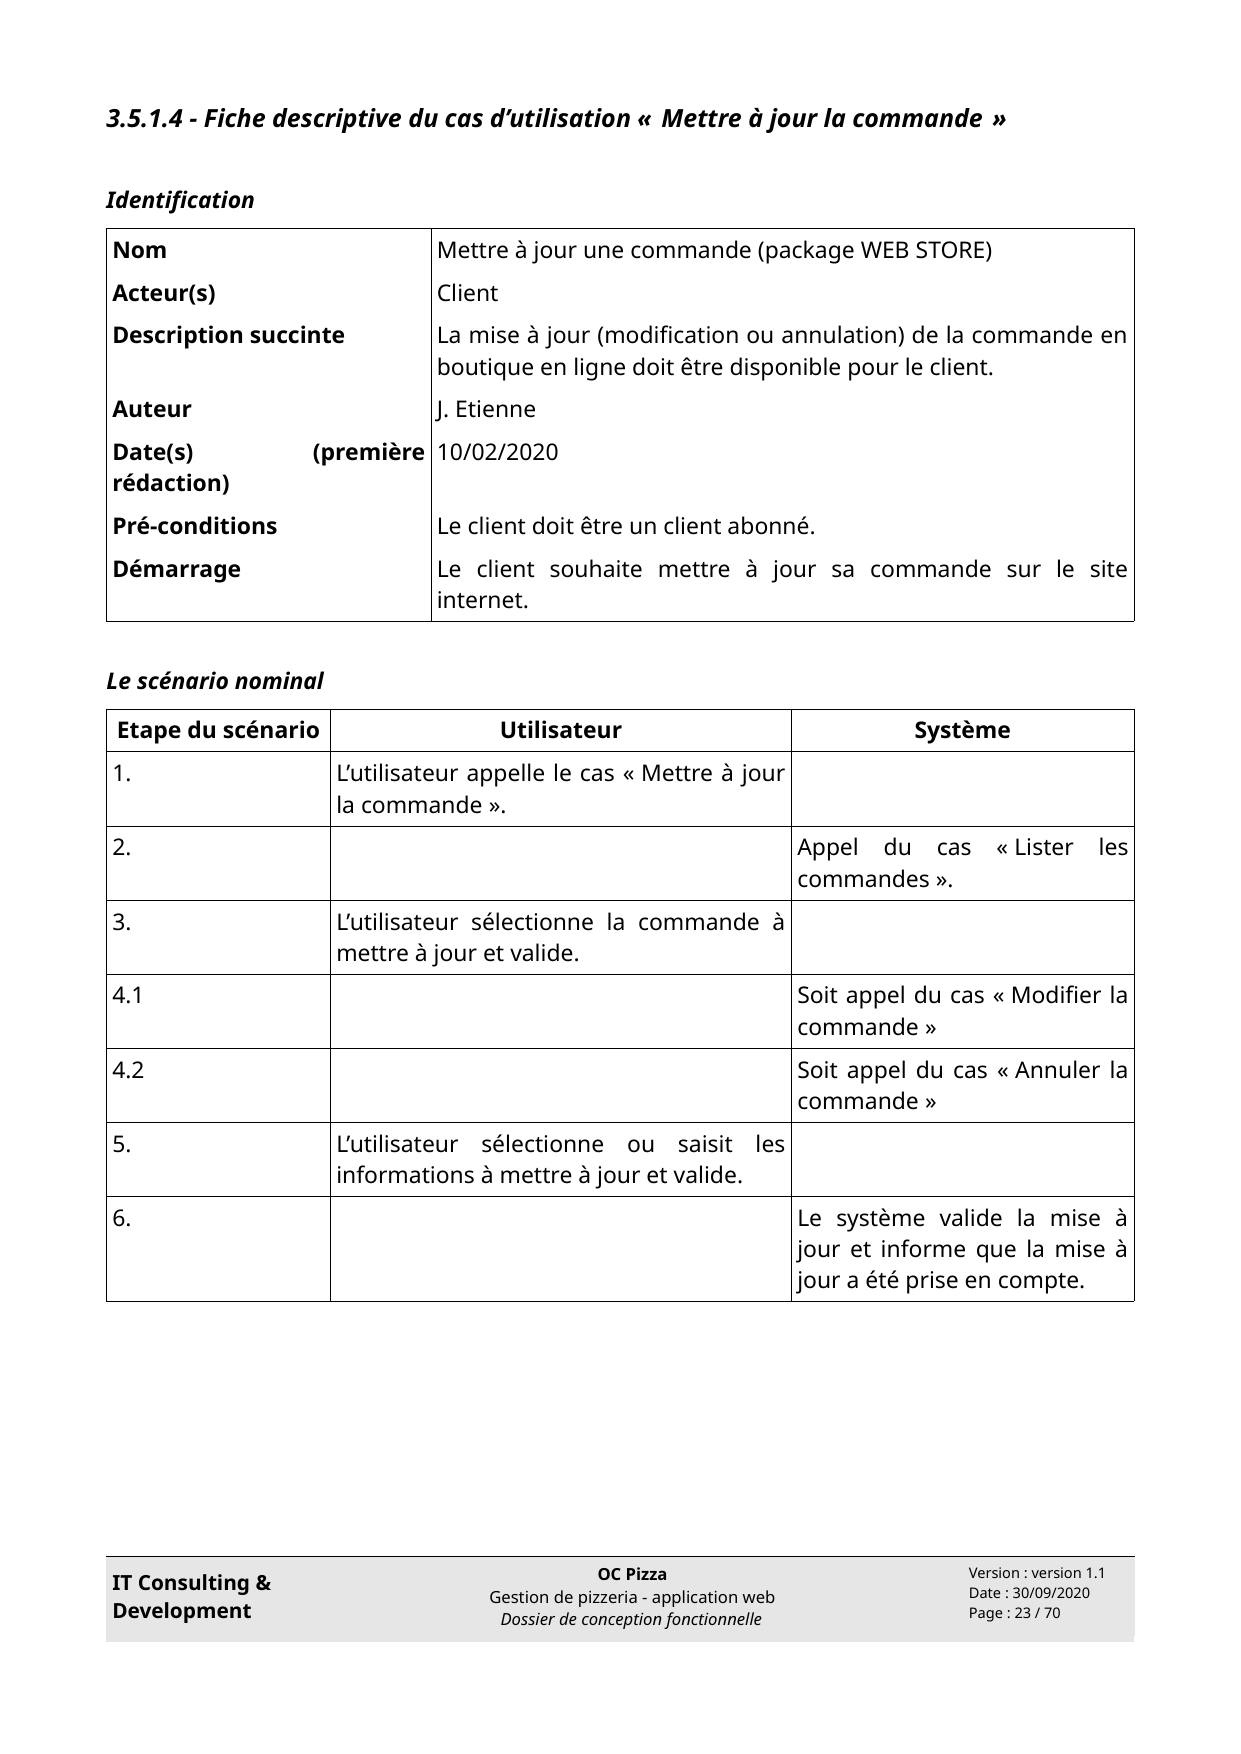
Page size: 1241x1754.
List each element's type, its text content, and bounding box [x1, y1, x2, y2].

subtitle Fiche descriptive du cas d’utilisation « Mettre à jour la commande » [106, 100, 1134, 134]
table_header Etape du scénario [107, 710, 330, 751]
table_cell Le système valide la mise à jour et informe que la mise à jour a été prise en compte. [792, 1197, 1134, 1301]
table_cell L’utilisateur appelle le cas « Mettre à jour la commande ». [331, 752, 791, 826]
table_cell Le client souhaite mettre à jour sa commande sur le site internet. [432, 547, 1134, 621]
table_cell [331, 827, 791, 899]
table_cell [331, 1049, 791, 1122]
table_cell Appel du cas « Lister les commandes ». [792, 827, 1134, 899]
text Le scénario nominal [106, 665, 1134, 696]
table_cell La mise à jour (modification ou annulation) de la commande en boutique en ligne doit être disponible pour le client. [432, 314, 1134, 388]
table_cell 4.1 [107, 975, 330, 1048]
table_cell 3. [107, 901, 330, 974]
table_cell Pré-conditions [107, 504, 431, 547]
table_cell [792, 1123, 1134, 1196]
table_cell 1. [107, 752, 330, 826]
table_cell Description succinte [107, 314, 431, 388]
table_header Mettre à jour une commande (package WEB STORE) [432, 229, 1134, 271]
table_cell J. Etienne [432, 388, 1134, 430]
table_header Utilisateur [331, 710, 791, 751]
table_header Système [792, 710, 1134, 751]
table_cell [792, 752, 1134, 826]
table_cell L’utilisateur sélectionne la commande à mettre à jour et valide. [331, 901, 791, 974]
table_cell Le client doit être un client abonné. [432, 504, 1134, 547]
table_cell 10/02/2020 [432, 430, 1134, 504]
table_cell 5. [107, 1123, 330, 1196]
table_cell [792, 901, 1134, 974]
table_cell Auteur [107, 388, 431, 430]
table_cell Acteur(s) [107, 271, 431, 314]
table_cell 2. [107, 827, 330, 899]
table_cell Date(s) (première rédaction) [107, 430, 431, 504]
table_cell [331, 1197, 791, 1301]
text Identification [106, 184, 1134, 216]
table_cell L’utilisateur sélectionne ou saisit les informations à mettre à jour et valide. [331, 1123, 791, 1196]
table_cell Soit appel du cas « Modifier la commande » [792, 975, 1134, 1048]
table_cell Démarrage [107, 547, 431, 621]
table_header Nom [107, 229, 431, 271]
table_cell [331, 975, 791, 1048]
table_cell 4.2 [107, 1049, 330, 1122]
table_cell Soit appel du cas « Annuler la commande » [792, 1049, 1134, 1122]
table_cell Client [432, 271, 1134, 314]
table_cell 6. [107, 1197, 330, 1301]
